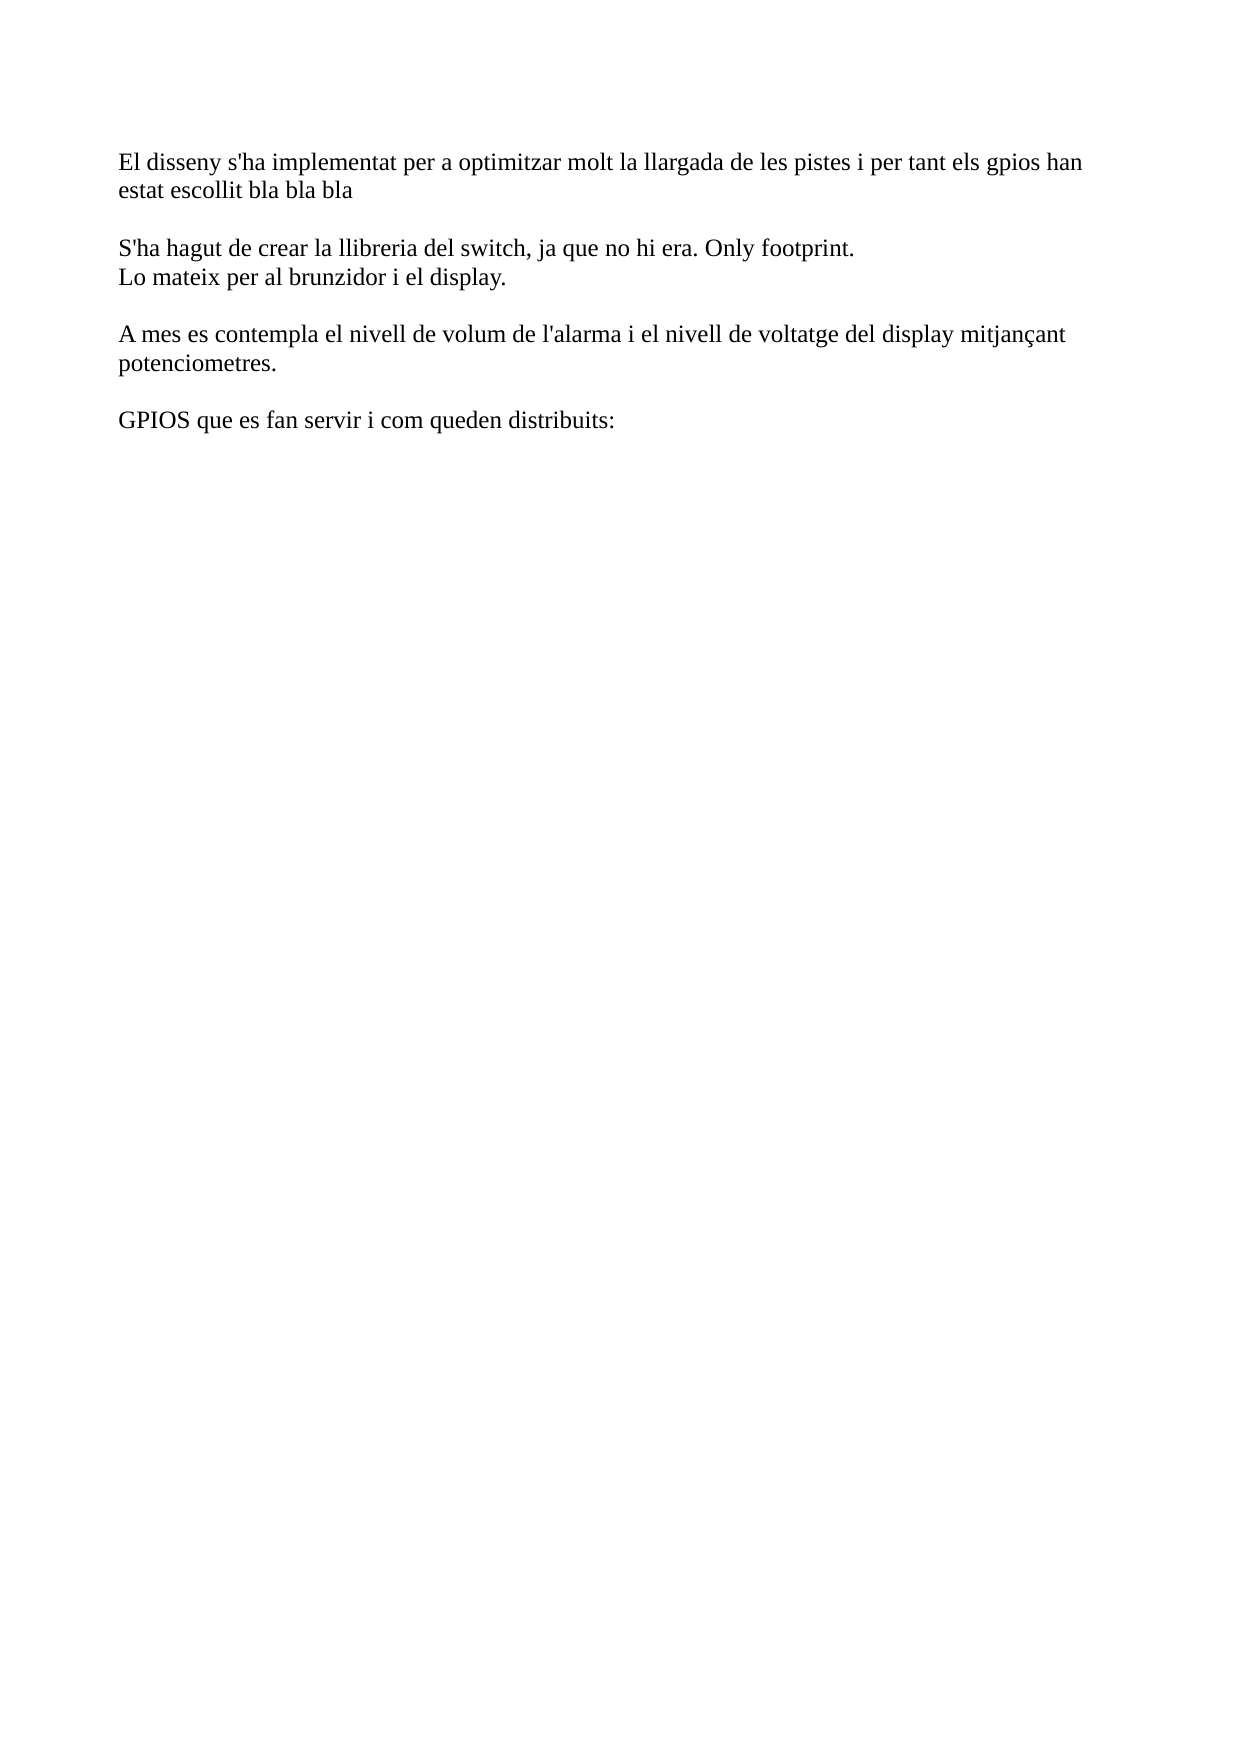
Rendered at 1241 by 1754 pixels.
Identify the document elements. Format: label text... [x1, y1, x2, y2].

text GPIOS que es fan servir i com queden distribuits: [118, 406, 1122, 434]
text El disseny s'ha implementat per a optimitzar molt la llargada de les pistes i per tant els gpios han estat escollit bla bla bla [118, 147, 1122, 204]
text Lo mateix per al brunzidor i el display. [118, 262, 1122, 291]
text A mes es contempla el nivell de volum de l'alarma i el nivell de voltatge del display mitjançant potenciometres. [118, 319, 1122, 377]
text S'ha hagut de crear la llibreria del switch, ja que no hi era. Only footprint. [118, 233, 1122, 262]
